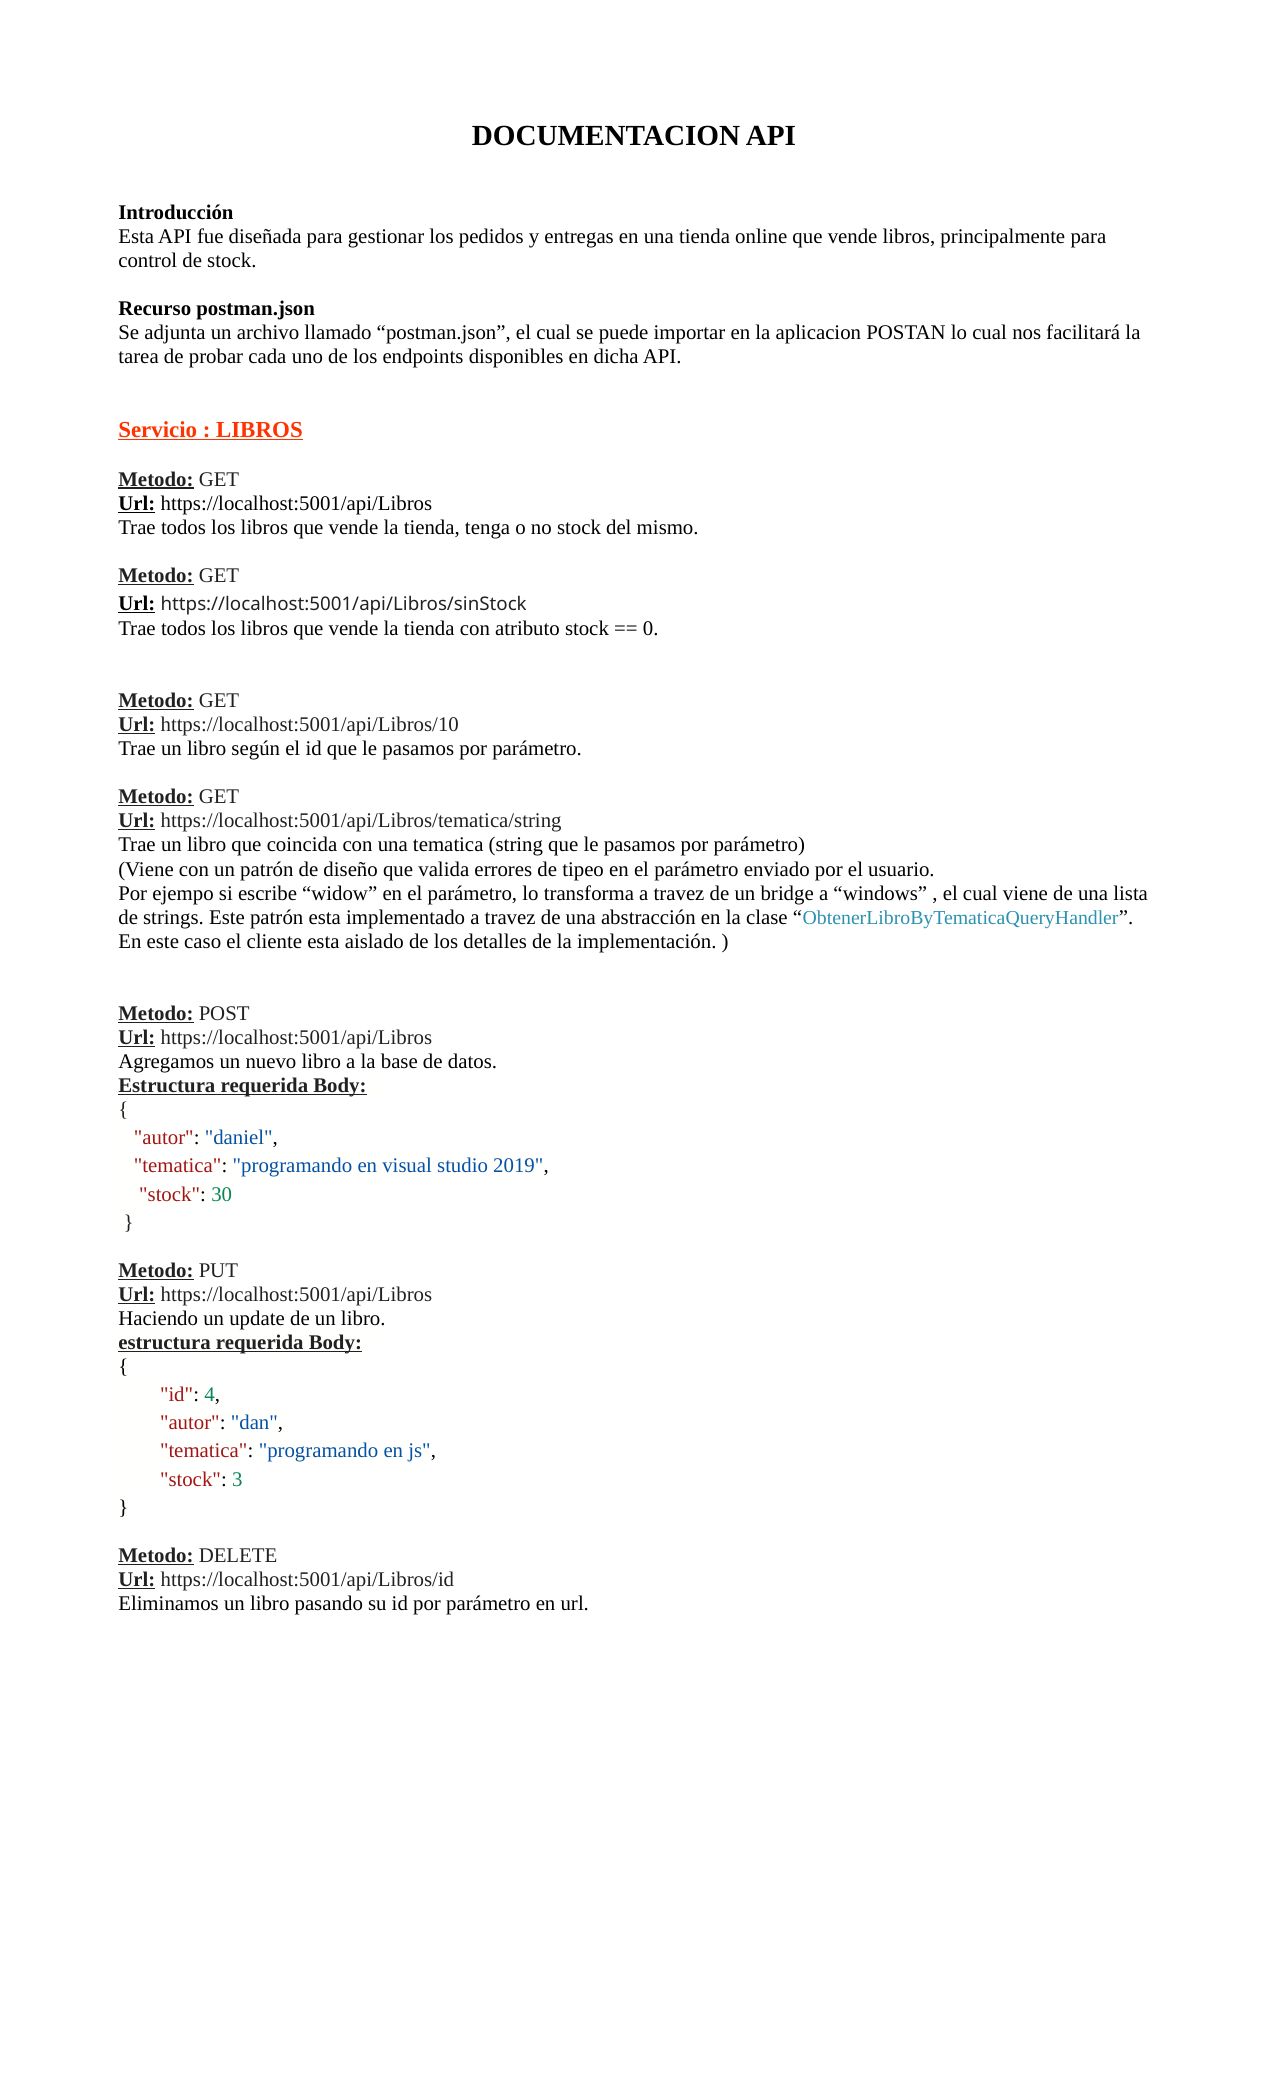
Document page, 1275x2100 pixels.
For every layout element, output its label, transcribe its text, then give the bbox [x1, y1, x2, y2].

text Trae todos los libros que vende la tienda, tenga o no stock del mismo. [118, 515, 1157, 539]
text Url: https://localhost:5001/api/Libros [118, 1025, 1157, 1049]
text Metodo: DELETE [118, 1543, 1157, 1567]
text "autor": "dan", [118, 1406, 1157, 1434]
text Url: https://localhost:5001/api/Libros/id [118, 1567, 1157, 1591]
text Eliminamos un libro pasando su id por parámetro en url. [118, 1591, 1157, 1615]
text estructura requerida Body: [118, 1330, 1157, 1354]
text { [118, 1354, 1157, 1378]
text Haciendo un update de un libro. [118, 1306, 1157, 1330]
text Url: https://localhost:5001/api/Libros [118, 491, 1157, 515]
text Url: https://localhost:5001/api/Libros/10 [118, 712, 1157, 736]
text Recurso postman.json [118, 296, 1157, 320]
text Metodo: GET [118, 563, 1157, 587]
text (Viene con un patrón de diseño que valida errores de tipeo en el parámetro enviado por el usuario. [118, 856, 1157, 881]
text } [118, 1491, 1157, 1519]
text Servicio : LIBROS [118, 416, 1157, 443]
text Trae un libro según el id que le pasamos por parámetro. [118, 736, 1157, 760]
text Introducción [118, 200, 1157, 224]
text Agregamos un nuevo libro a la base de datos. [118, 1049, 1157, 1073]
text "tematica": "programando en js", [118, 1434, 1157, 1462]
text } [118, 1206, 1157, 1234]
text "stock": 30 [118, 1177, 1157, 1206]
text Url: https://localhost:5001/api/Libros [118, 1282, 1157, 1306]
text Trae todos los libros que vende la tienda con atributo stock == 0. [118, 616, 1157, 640]
text Metodo: PUT [118, 1258, 1157, 1282]
text Metodo: GET [118, 688, 1157, 712]
text DOCUMENTACION API [118, 118, 1157, 152]
text Metodo: GET [118, 467, 1157, 491]
text Metodo: GET [118, 784, 1157, 808]
text Url: https://localhost:5001/api/Libros/tematica/string [118, 808, 1157, 832]
text Metodo: POST [118, 1001, 1157, 1025]
text Por ejempo si escribe “widow” en el parámetro, lo transforma a travez de un bridge a “windows” , el cual viene de una lista de strings. Este patrón esta implementado a travez de una abstracción en la clase “ObtenerLibroByTematicaQueryHandler”. En este caso el cliente esta aislado de los detalles de la implementación. ) [118, 881, 1157, 953]
text "stock": 3 [118, 1462, 1157, 1491]
text Trae un libro que coincida con una tematica (string que le pasamos por parámetro) [118, 832, 1157, 856]
text Url: https://localhost:5001/api/Libros/sinStock [118, 587, 1157, 616]
text Se adjunta un archivo llamado “postman.json”, el cual se puede importar en la aplicacion POSTAN lo cual nos facilitará la tarea de probar cada uno de los endpoints disponibles en dicha API. [118, 320, 1157, 368]
text Esta API fue diseñada para gestionar los pedidos y entregas en una tienda online que vende libros, principalmente para control de stock. [118, 224, 1157, 272]
text { [118, 1097, 1157, 1121]
text "autor": "daniel", [118, 1121, 1157, 1149]
text "id": 4, [118, 1378, 1157, 1406]
text "tematica": "programando en visual studio 2019", [118, 1149, 1157, 1177]
text Estructura requerida Body: [118, 1073, 1157, 1097]
